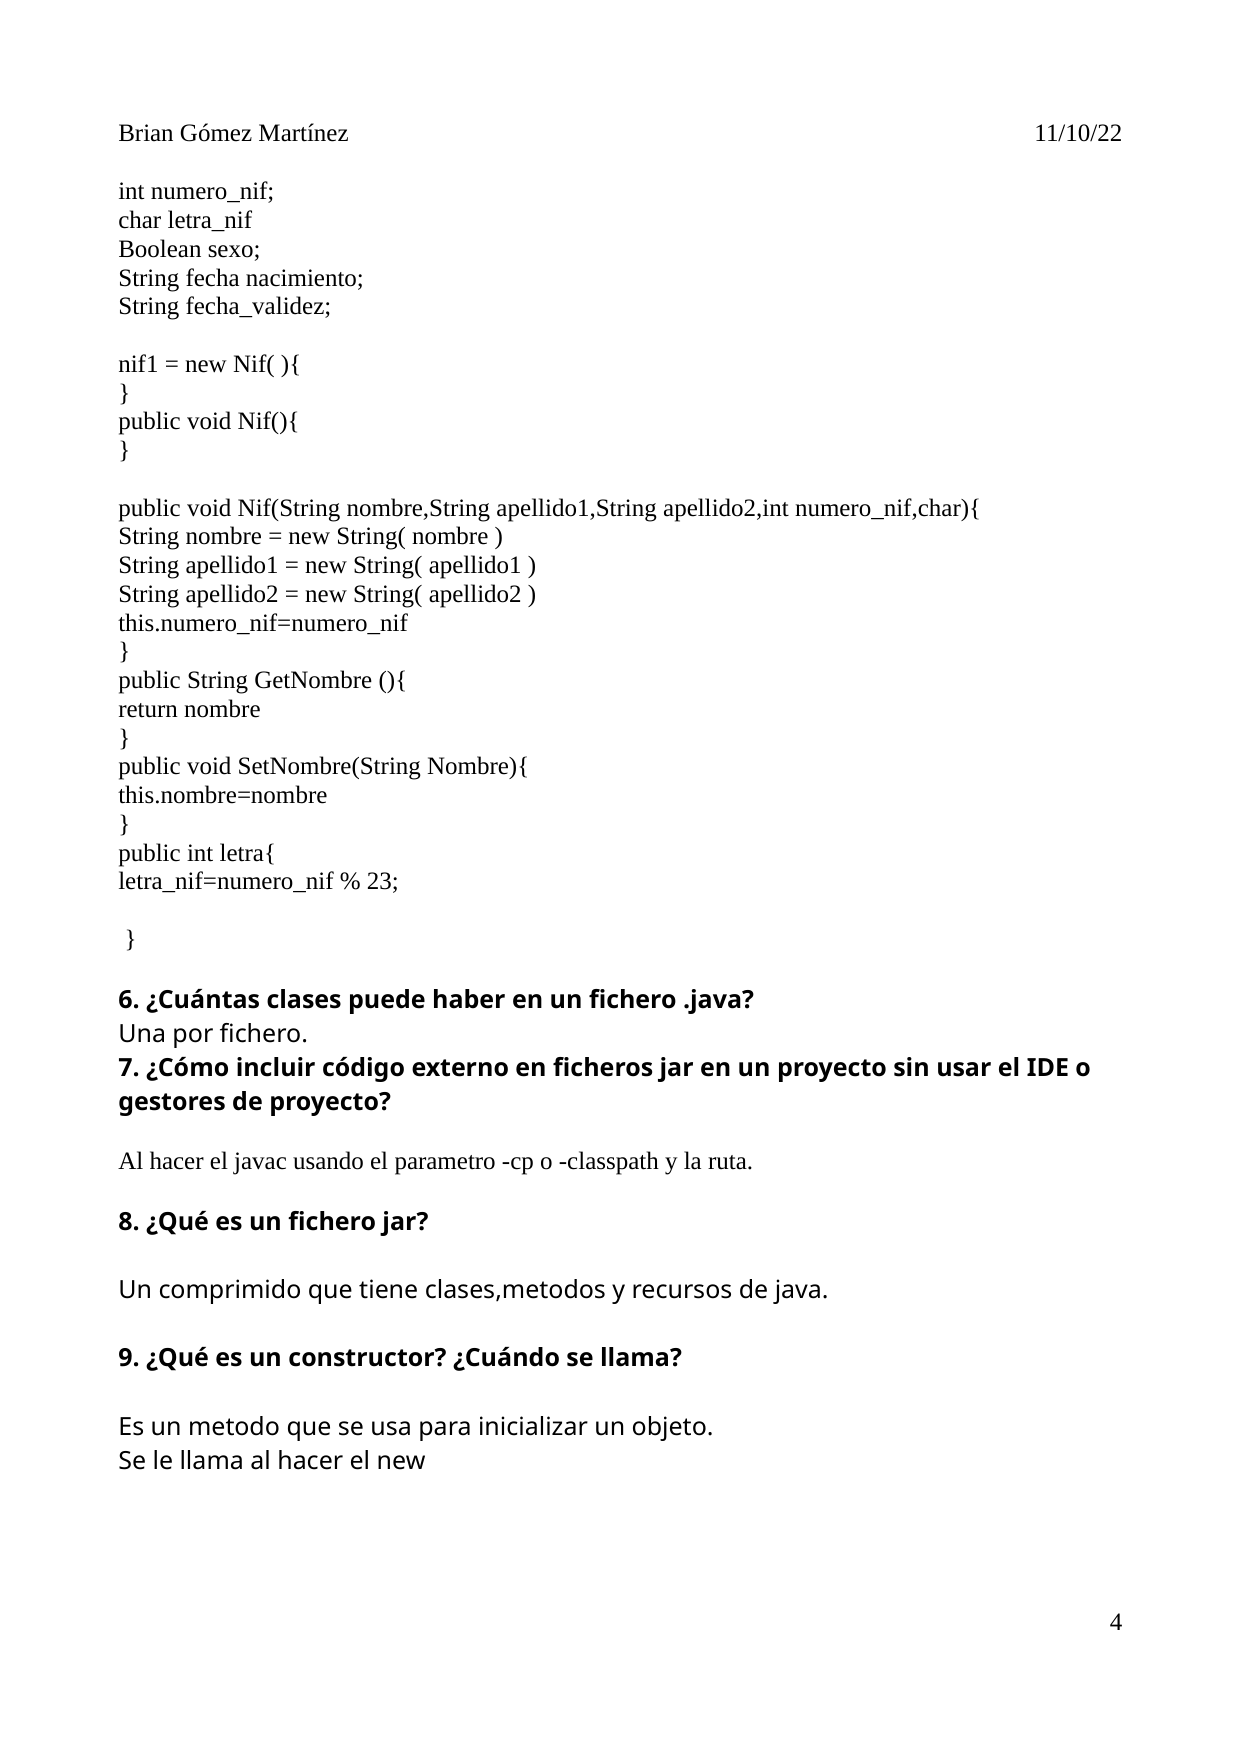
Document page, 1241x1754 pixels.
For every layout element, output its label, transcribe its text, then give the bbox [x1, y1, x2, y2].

text char letra_nif [118, 205, 1122, 234]
text } [118, 636, 1122, 665]
text public void SetNombre(String Nombre){ [118, 751, 1122, 780]
text } [118, 809, 1122, 838]
text Boolean sexo; [118, 234, 1122, 263]
text 6. ¿Cuántas clases puede haber en un fichero .java? [118, 981, 1122, 1015]
text this.numero_nif=numero_nif [118, 608, 1122, 636]
text public void Nif(){ [118, 406, 1122, 435]
text } [118, 723, 1122, 751]
text 9. ¿Qué es un constructor? ¿Cuándo se llama? [118, 1340, 1122, 1374]
text public String GetNombre (){ [118, 665, 1122, 694]
text 7. ¿Cómo incluir código externo en ficheros jar en un proyecto sin usar el IDE o gestores de proyecto? [118, 1049, 1122, 1118]
text letra_nif=numero_nif % 23; [118, 866, 1122, 895]
text String fecha nacimiento; [118, 263, 1122, 291]
text } [118, 435, 1122, 464]
text } [118, 378, 1122, 406]
text Es un metodo que se usa para inicializar un objeto. [118, 1408, 1122, 1442]
text this.nombre=nombre [118, 780, 1122, 809]
text Se le llama al hacer el new [118, 1442, 1122, 1476]
text public void Nif(String nombre,String apellido1,String apellido2,int numero_nif,char){ [118, 493, 1122, 521]
text 8. ¿Qué es un fichero jar? [118, 1204, 1122, 1238]
text int numero_nif; [118, 176, 1122, 205]
text } [118, 924, 1122, 953]
text String apellido1 = new String( apellido1 ) [118, 550, 1122, 579]
text nif1 = new Nif( ){ [118, 349, 1122, 378]
text return nombre [118, 694, 1122, 723]
text public int letra{ [118, 838, 1122, 866]
text Un comprimido que tiene clases,metodos y recursos de java. [118, 1272, 1122, 1306]
text String nombre = new String( nombre ) [118, 521, 1122, 550]
text Al hacer el javac usando el parametro -cp o -classpath y la ruta. [118, 1146, 1122, 1175]
text Una por fichero. [118, 1015, 1122, 1049]
text String apellido2 = new String( apellido2 ) [118, 579, 1122, 608]
text String fecha_validez; [118, 291, 1122, 320]
